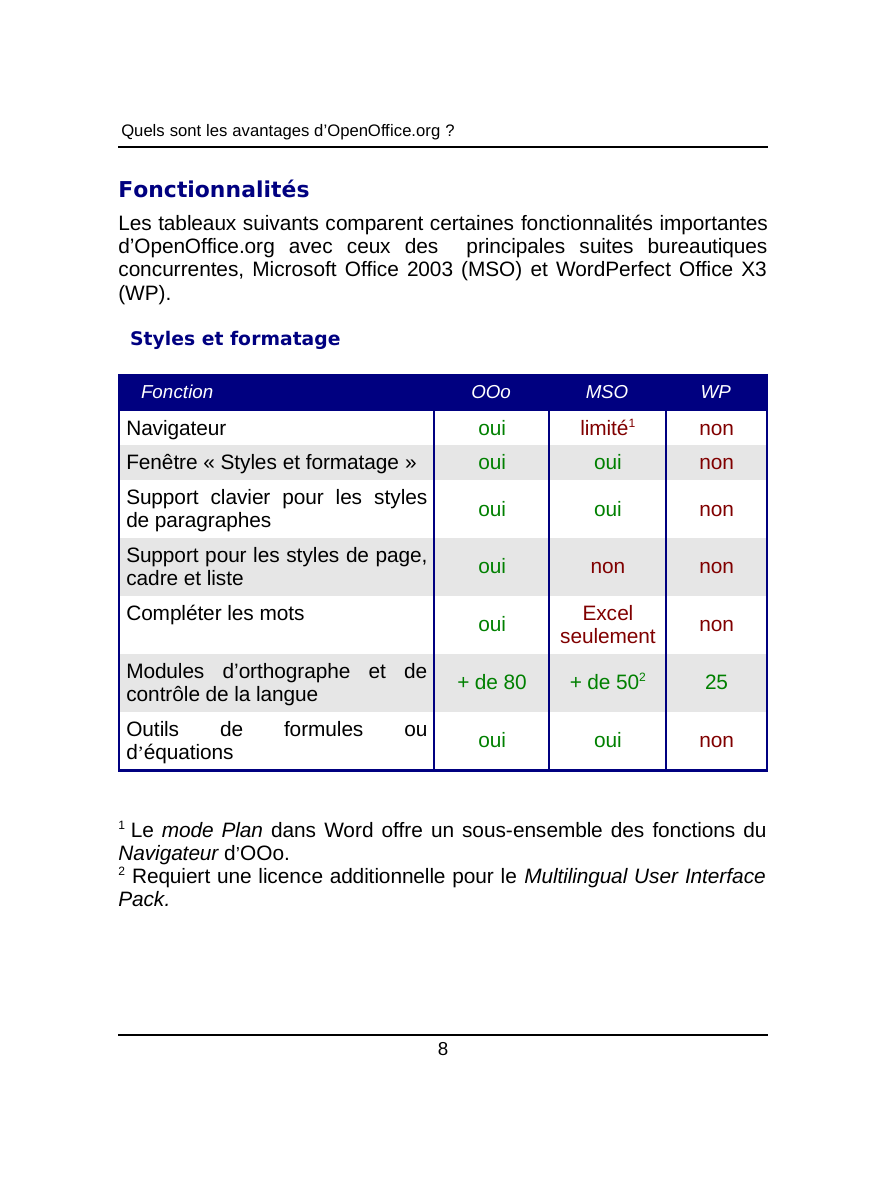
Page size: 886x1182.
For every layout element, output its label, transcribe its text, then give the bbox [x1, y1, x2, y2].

table_cell 25 [667, 654, 766, 712]
table_cell Excel seulement [550, 596, 665, 654]
table_cell + de 80 [435, 654, 548, 712]
table_cell + de 502 [550, 654, 665, 712]
table_cell oui [550, 445, 665, 480]
text Les tableaux suivants comparent certaines fonctionnalités importantes d’OpenOffice.org avec ceux des principales suites bureautiques concurrentes, Microsoft Office 2003 (MSO) et WordPerfect Office X3 (WP). [118, 212, 768, 304]
table_header MSO [550, 376, 665, 408]
table_cell oui [435, 480, 548, 538]
table_cell Navigateur [120, 411, 433, 445]
table_cell non [667, 445, 766, 480]
table_cell non [667, 538, 766, 596]
table_cell non [550, 538, 665, 596]
table_cell oui [435, 712, 548, 769]
table_cell limité1 [550, 411, 665, 445]
table_header Fonction [120, 376, 433, 408]
table_cell oui [435, 596, 548, 654]
text 2 Requiert une licence additionnelle pour le Multilingual User Interface Pack. [118, 865, 768, 911]
table_cell non [667, 712, 766, 769]
table_cell oui [550, 480, 665, 538]
table_cell non [667, 411, 766, 445]
table_cell non [667, 480, 766, 538]
table_cell oui [435, 411, 548, 445]
table_cell oui [550, 712, 665, 769]
table_cell Modules d’orthographe et de contrôle de la langue [120, 654, 433, 712]
table_header OOo [435, 376, 548, 408]
table_cell oui [435, 445, 548, 480]
subtitle Styles et formatage [130, 328, 768, 350]
table_cell Outils de formules ou d’équations [120, 712, 433, 769]
table_cell Support pour les styles de page, cadre et liste [120, 538, 433, 596]
table_cell Support clavier pour les styles de paragraphes [120, 480, 433, 538]
table_cell Compléter les mots [120, 596, 433, 654]
table_cell non [667, 596, 766, 654]
table_header WP [667, 376, 766, 408]
table_cell Fenêtre « Styles et formatage » [120, 445, 433, 480]
table_cell oui [435, 538, 548, 596]
subtitle Fonctionnalités [118, 177, 768, 203]
text 1 Le mode Plan dans Word offre un sous-ensemble des fonctions du Navigateur d’OOo. [118, 818, 768, 865]
